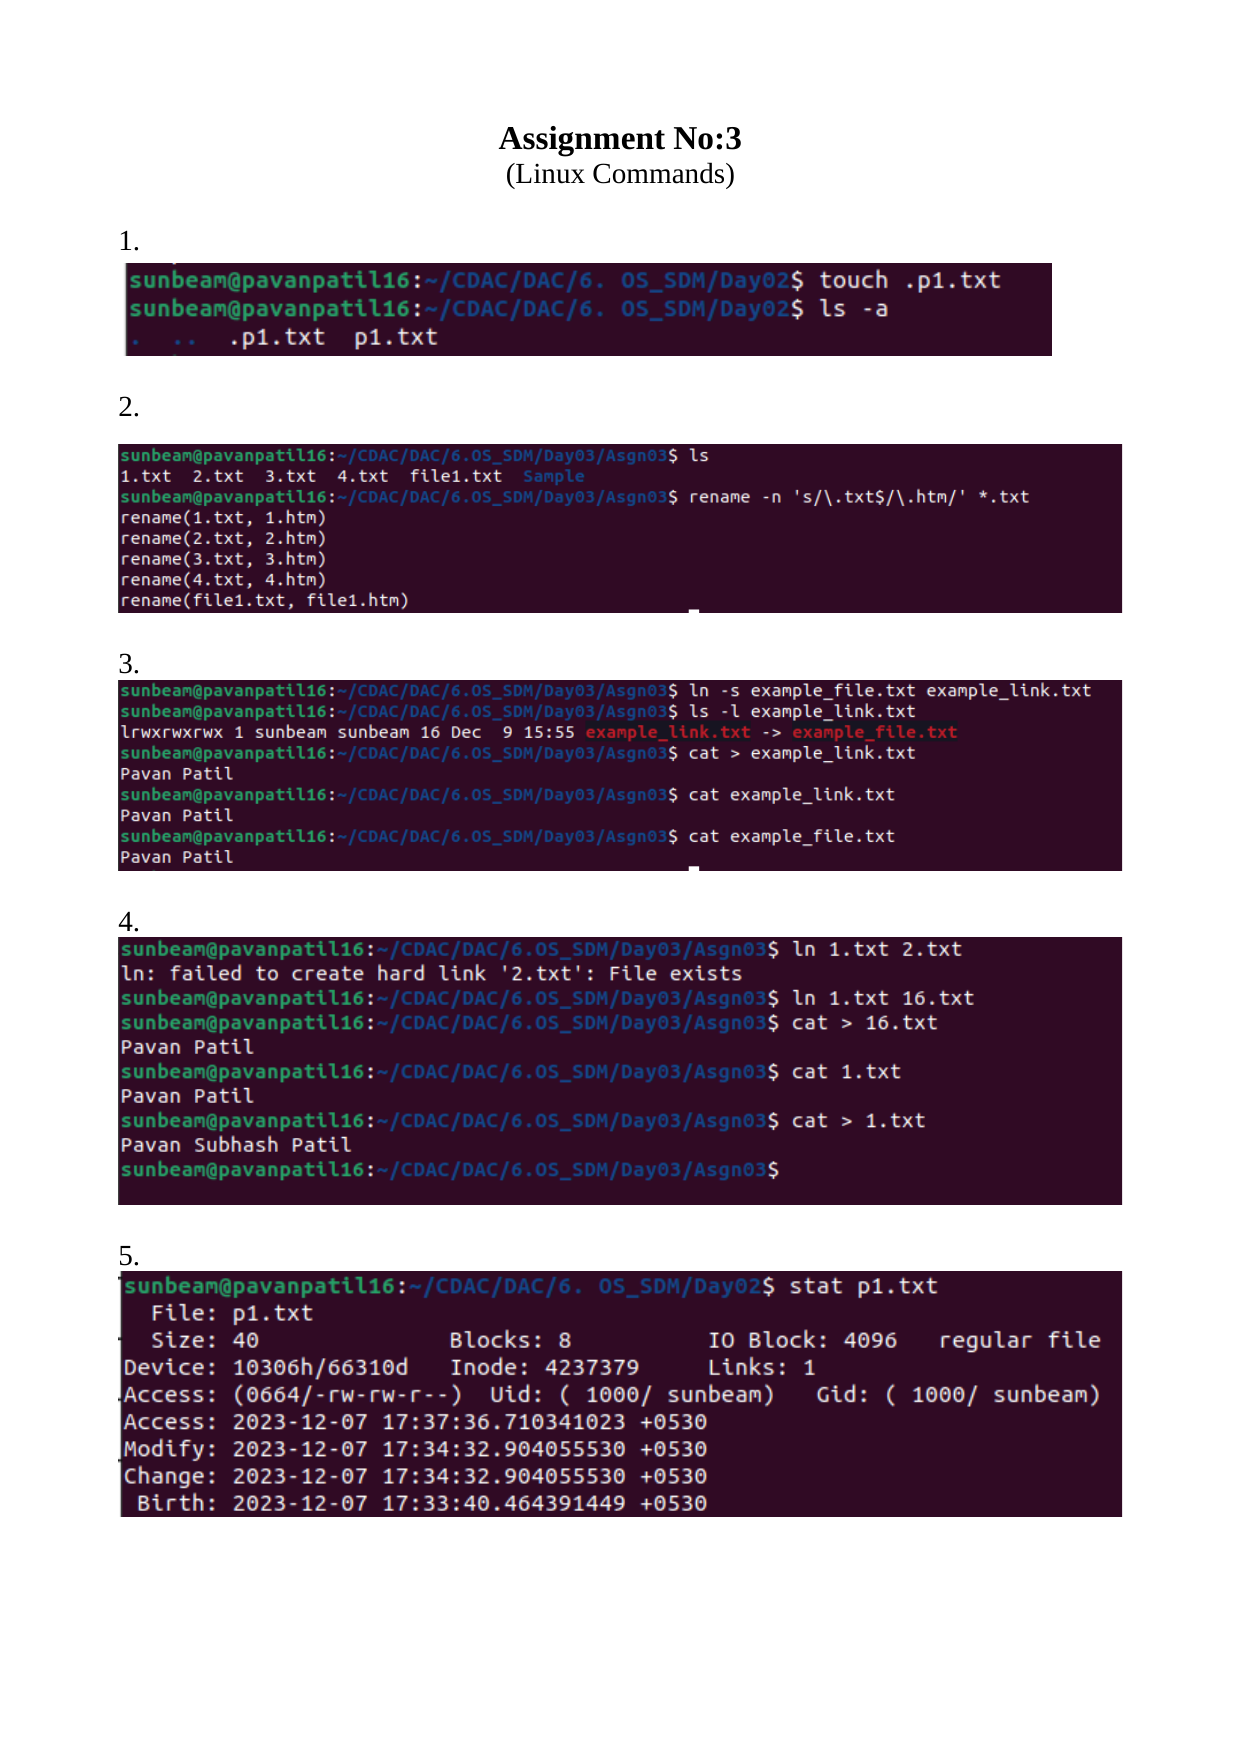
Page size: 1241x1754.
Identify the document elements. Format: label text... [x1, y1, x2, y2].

text Assignment No:3 [118, 118, 1122, 156]
text 5. [118, 1238, 1122, 1271]
text 3. [118, 646, 1122, 680]
picture [118, 1271, 1123, 1517]
text 4. [118, 904, 1122, 937]
text 2. [118, 389, 1122, 422]
picture [118, 444, 1123, 613]
picture [118, 937, 1123, 1205]
picture [118, 680, 1123, 871]
picture [123, 263, 1052, 356]
text 1. [118, 223, 1122, 257]
text (Linux Commands) [118, 156, 1122, 190]
